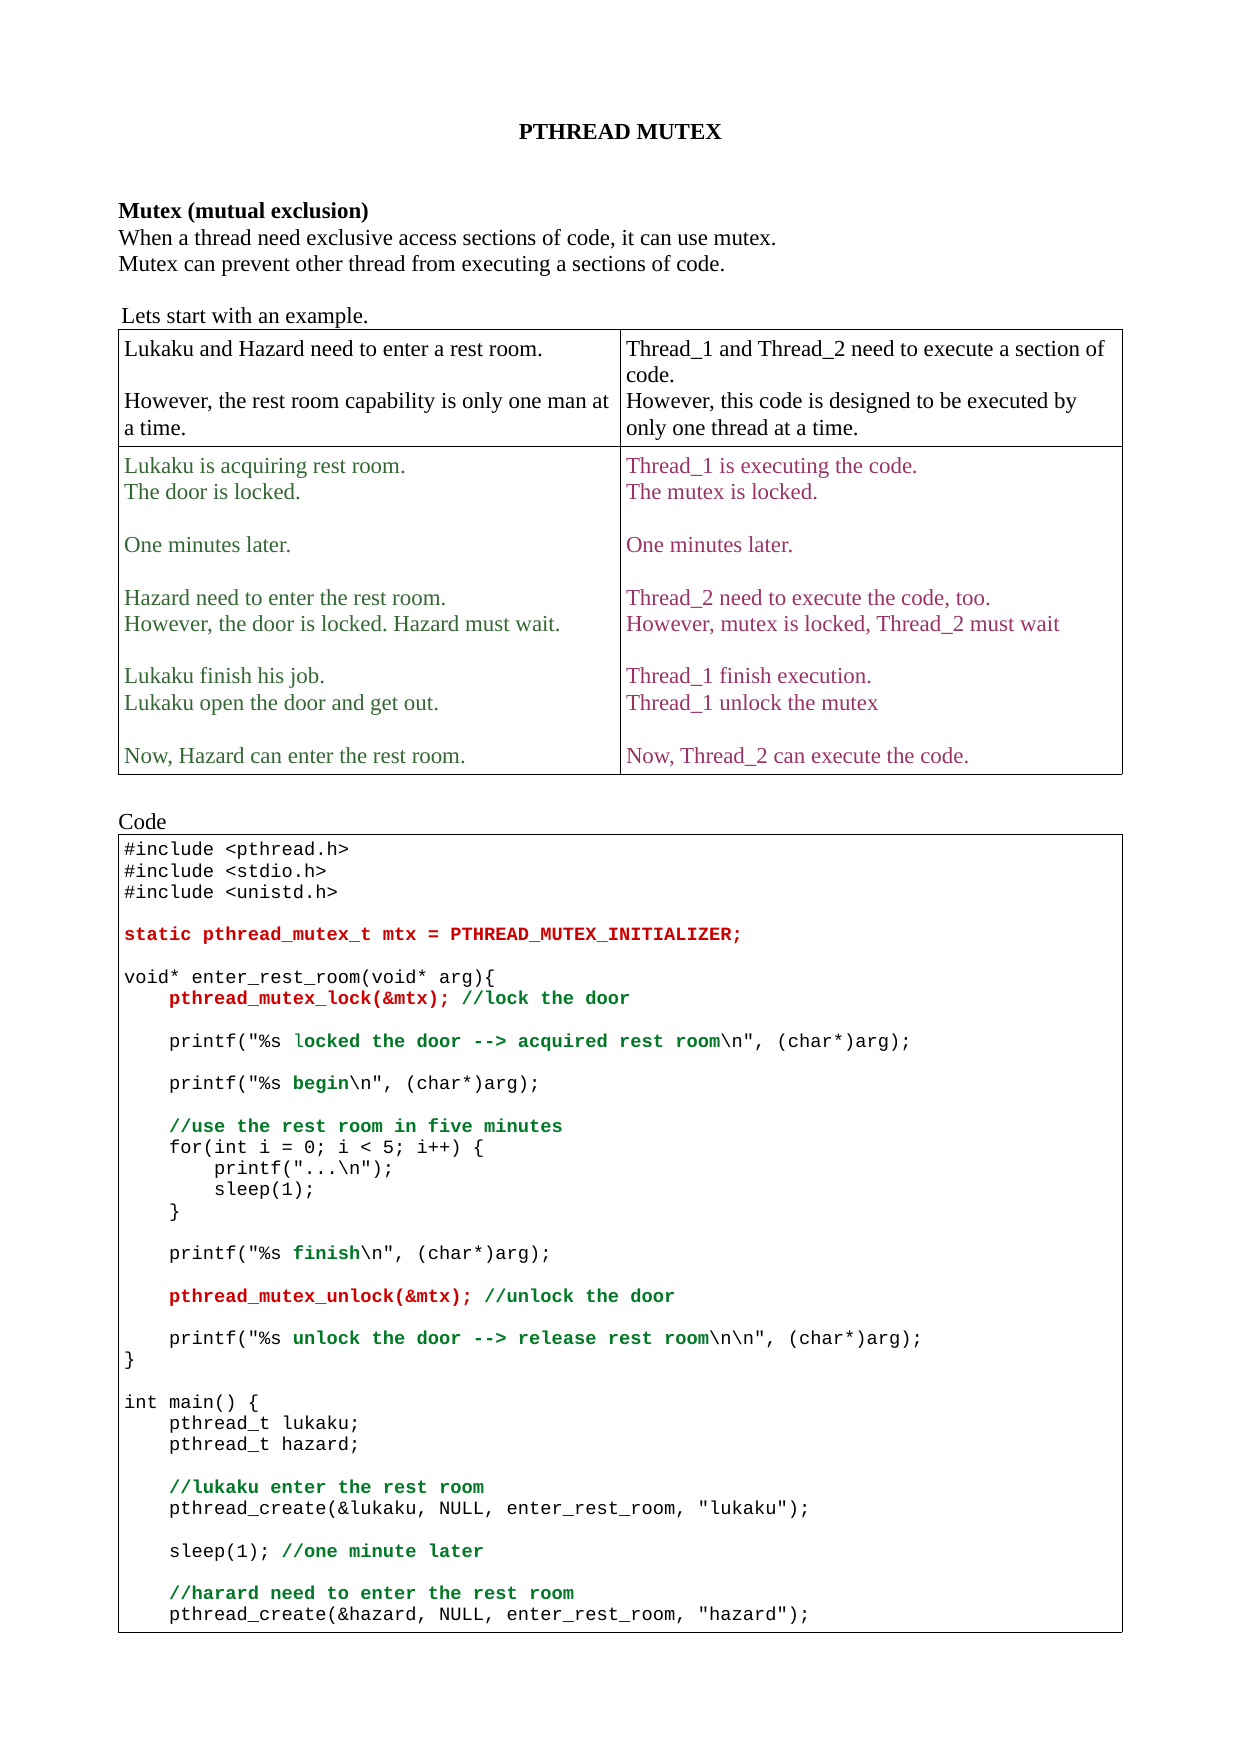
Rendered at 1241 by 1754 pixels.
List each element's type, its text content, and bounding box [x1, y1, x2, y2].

table_cell Thread_1 is executing the code. The mutex is locked. One minutes later. Thread_2 need to execute the code, too. However, mutex is locked, Thread_2 must wait Thread_1 finish execution. Thread_1 unlock the mutex Now, Thread_2 can execute the code. [621, 447, 1122, 774]
text Lets start with an example. [121, 303, 1119, 329]
text PTHREAD MUTEX [118, 118, 1122, 144]
text Mutex can prevent other thread from executing a sections of code. [118, 250, 1122, 276]
table_cell Lukaku is acquiring rest room. The door is locked. One minutes later. Hazard need to enter the rest room. However, the door is locked. Hazard must wait. Lukaku finish his job. Lukaku open the door and get out. Now, Hazard can enter the rest room. [119, 447, 620, 774]
table_header Lukaku and Hazard need to enter a rest room. However, the rest room capability is only one man at a time. [119, 330, 620, 446]
table_header Thread_1 and Thread_2 need to execute a section of code. However, this code is designed to be executed by only one thread at a time. [621, 330, 1122, 446]
text When a thread need exclusive access sections of code, it can use mutex. [118, 223, 1122, 250]
table_header #include <pthread.h> #include <stdio.h> #include <unistd.h> static pthread_mutex_t mtx = PTHREAD_MUTEX_INITIALIZER; void* enter_rest_room(void* arg){ pthread_mutex_lock(&mtx); //lock the door printf("%s locked the door --> acquired rest room\n", (char*)arg); printf("%s begin\n", (char*)arg); //use the rest room in five minutes for(int i = 0; i < 5; i++) { printf("...\n"); sleep(1); } printf("%s finish\n", (char*)arg); pthread_mutex_unlock(&mtx); //unlock the door printf("%s unlock the door --> release rest room\n\n", (char*)arg); } int main() { pthread_t lukaku; pthread_t hazard; //lukaku enter the rest room pthread_create(&lukaku, NULL, enter_rest_room, "lukaku"); sleep(1); //one minute later //harard need to enter the rest room pthread_create(&hazard, NULL, enter_rest_room, "hazard"); [119, 835, 1122, 1632]
text Mutex (mutual exclusion) [118, 197, 1122, 223]
text Code [118, 808, 1122, 834]
